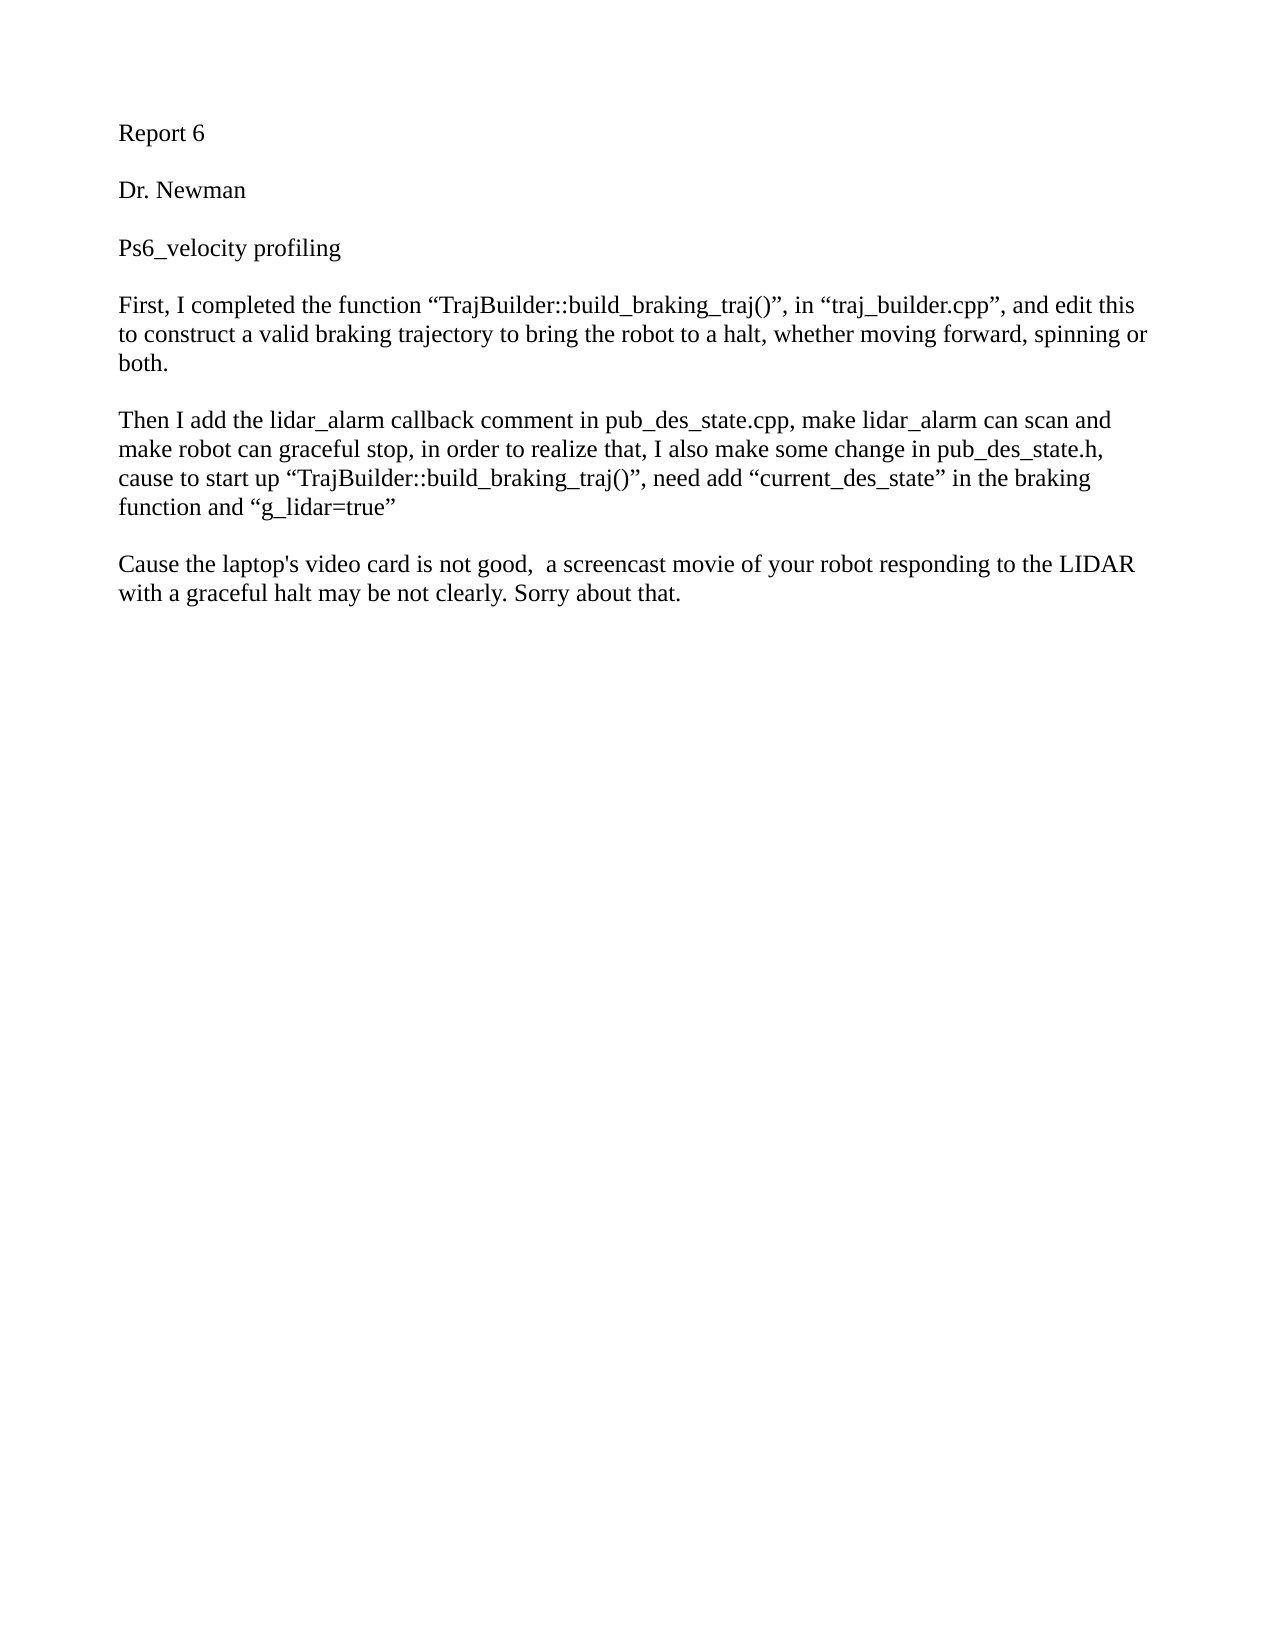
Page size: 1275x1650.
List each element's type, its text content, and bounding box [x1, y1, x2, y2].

text Then I add the lidar_alarm callback comment in pub_des_state.cpp, make lidar_alarm can scan and make robot can graceful stop, in order to realize that, I also make some change in pub_des_state.h, cause to start up “TrajBuilder::build_braking_traj()”, need add “current_des_state” in the braking function and “g_lidar=true” [118, 406, 1157, 521]
text Cause the laptop's video card is not good, a screencast movie of your robot responding to the LIDAR with a graceful halt may be not clearly. Sorry about that. [118, 549, 1157, 607]
text Ps6_velocity profiling [118, 233, 1157, 262]
text Dr. Newman [118, 176, 1157, 204]
text First, I completed the function “TrajBuilder::build_braking_traj()”, in “traj_builder.cpp”, and edit this to construct a valid braking trajectory to bring the robot to a halt, whether moving forward, spinning or both. [118, 291, 1157, 377]
text Report 6 [118, 118, 1157, 147]
